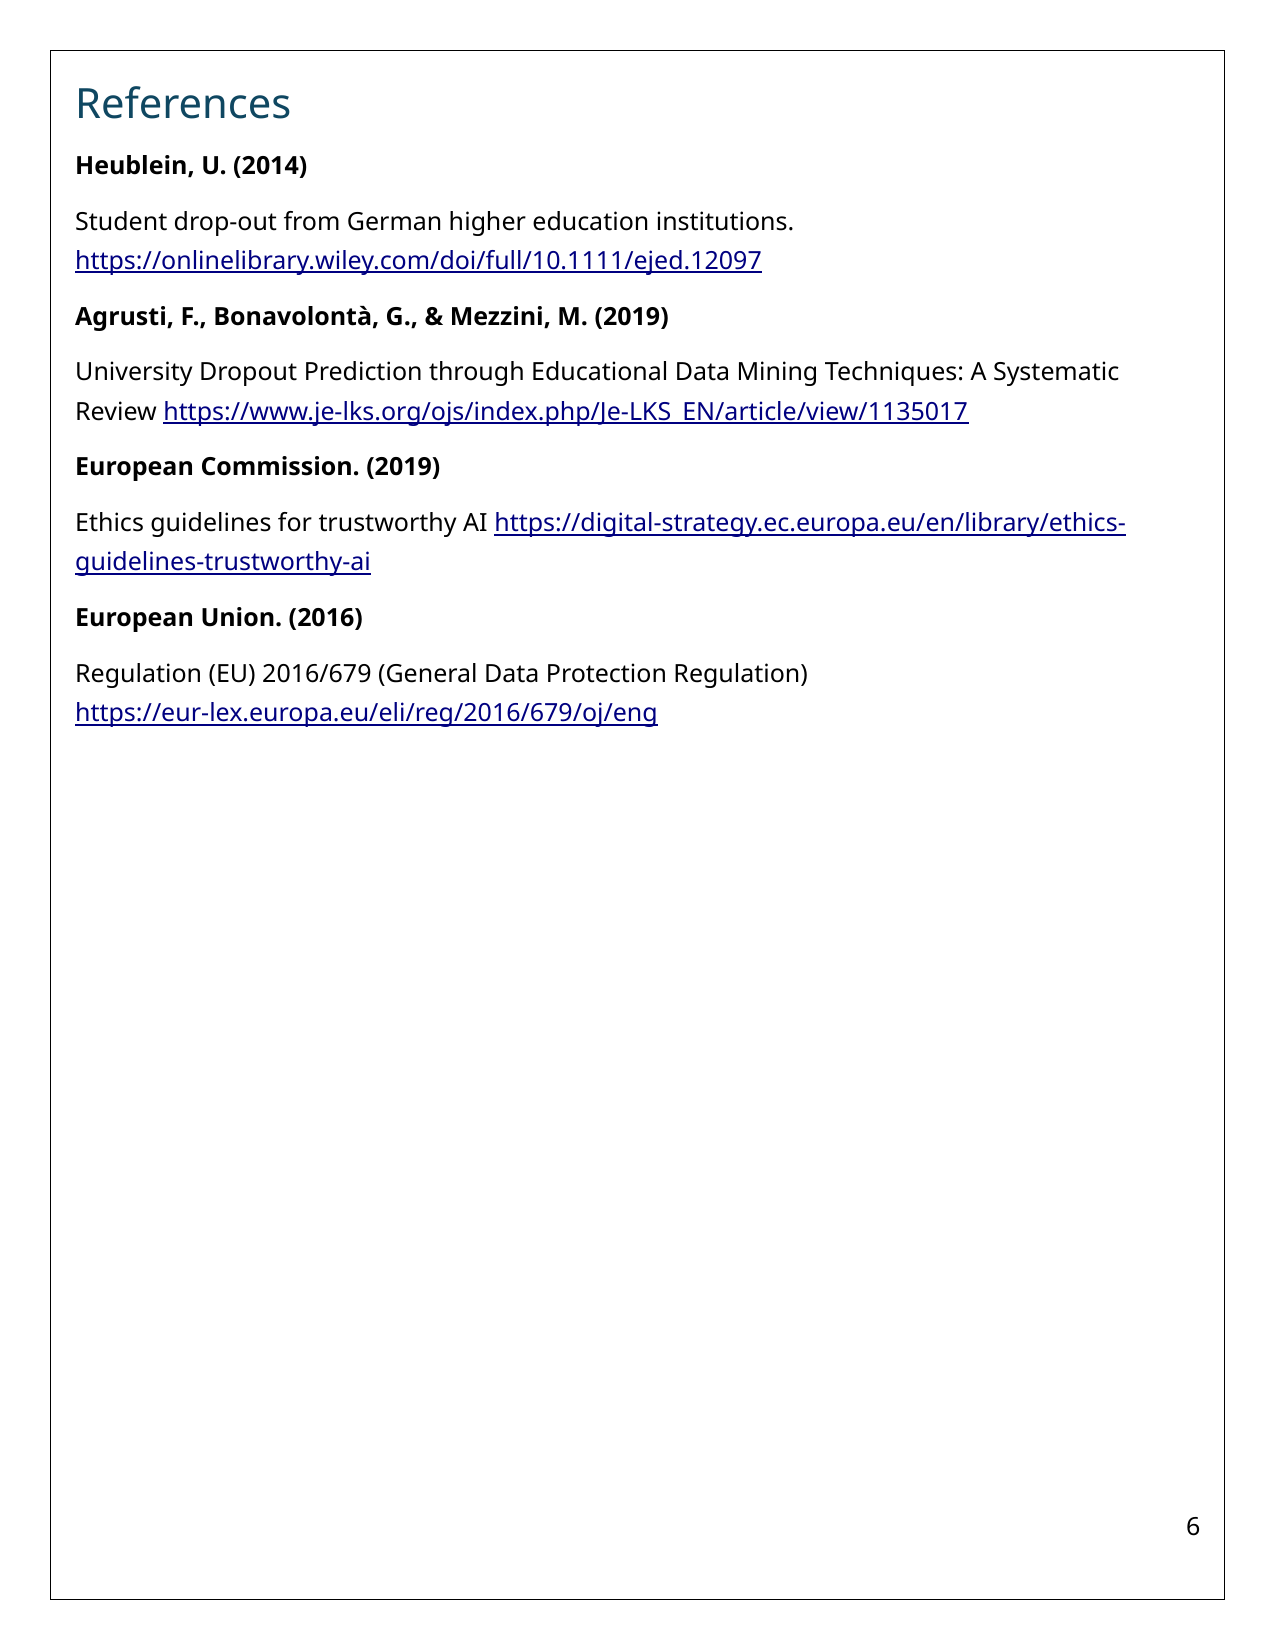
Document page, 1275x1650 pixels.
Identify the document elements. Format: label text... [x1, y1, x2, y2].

text Agrusti, F., Bonavolontà, G., & Mezzini, M. (2019) [75, 298, 1200, 332]
text European Union. (2016) [75, 600, 1200, 634]
text European Commission. (2019) [75, 449, 1200, 483]
text Heublein, U. (2014) [75, 147, 1200, 181]
text Ethics guidelines for trustworthy AI https://digital-strategy.ec.europa.eu/en/library/ethics-guidelines-trustworthy-ai [75, 505, 1200, 578]
subtitle References [75, 74, 1200, 131]
text Regulation (EU) 2016/679 (General Data Protection Regulation) https://eur-lex.europa.eu/eli/reg/2016/679/oj/eng [75, 656, 1200, 729]
text Student drop-out from German higher education institutions. https://onlinelibrary.wiley.com/doi/full/10.1111/ejed.12097 [75, 203, 1200, 276]
text University Dropout Prediction through Educational Data Mining Techniques: A Systematic Review https://www.je-lks.org/ojs/index.php/Je-LKS_EN/article/view/1135017 [75, 354, 1200, 427]
